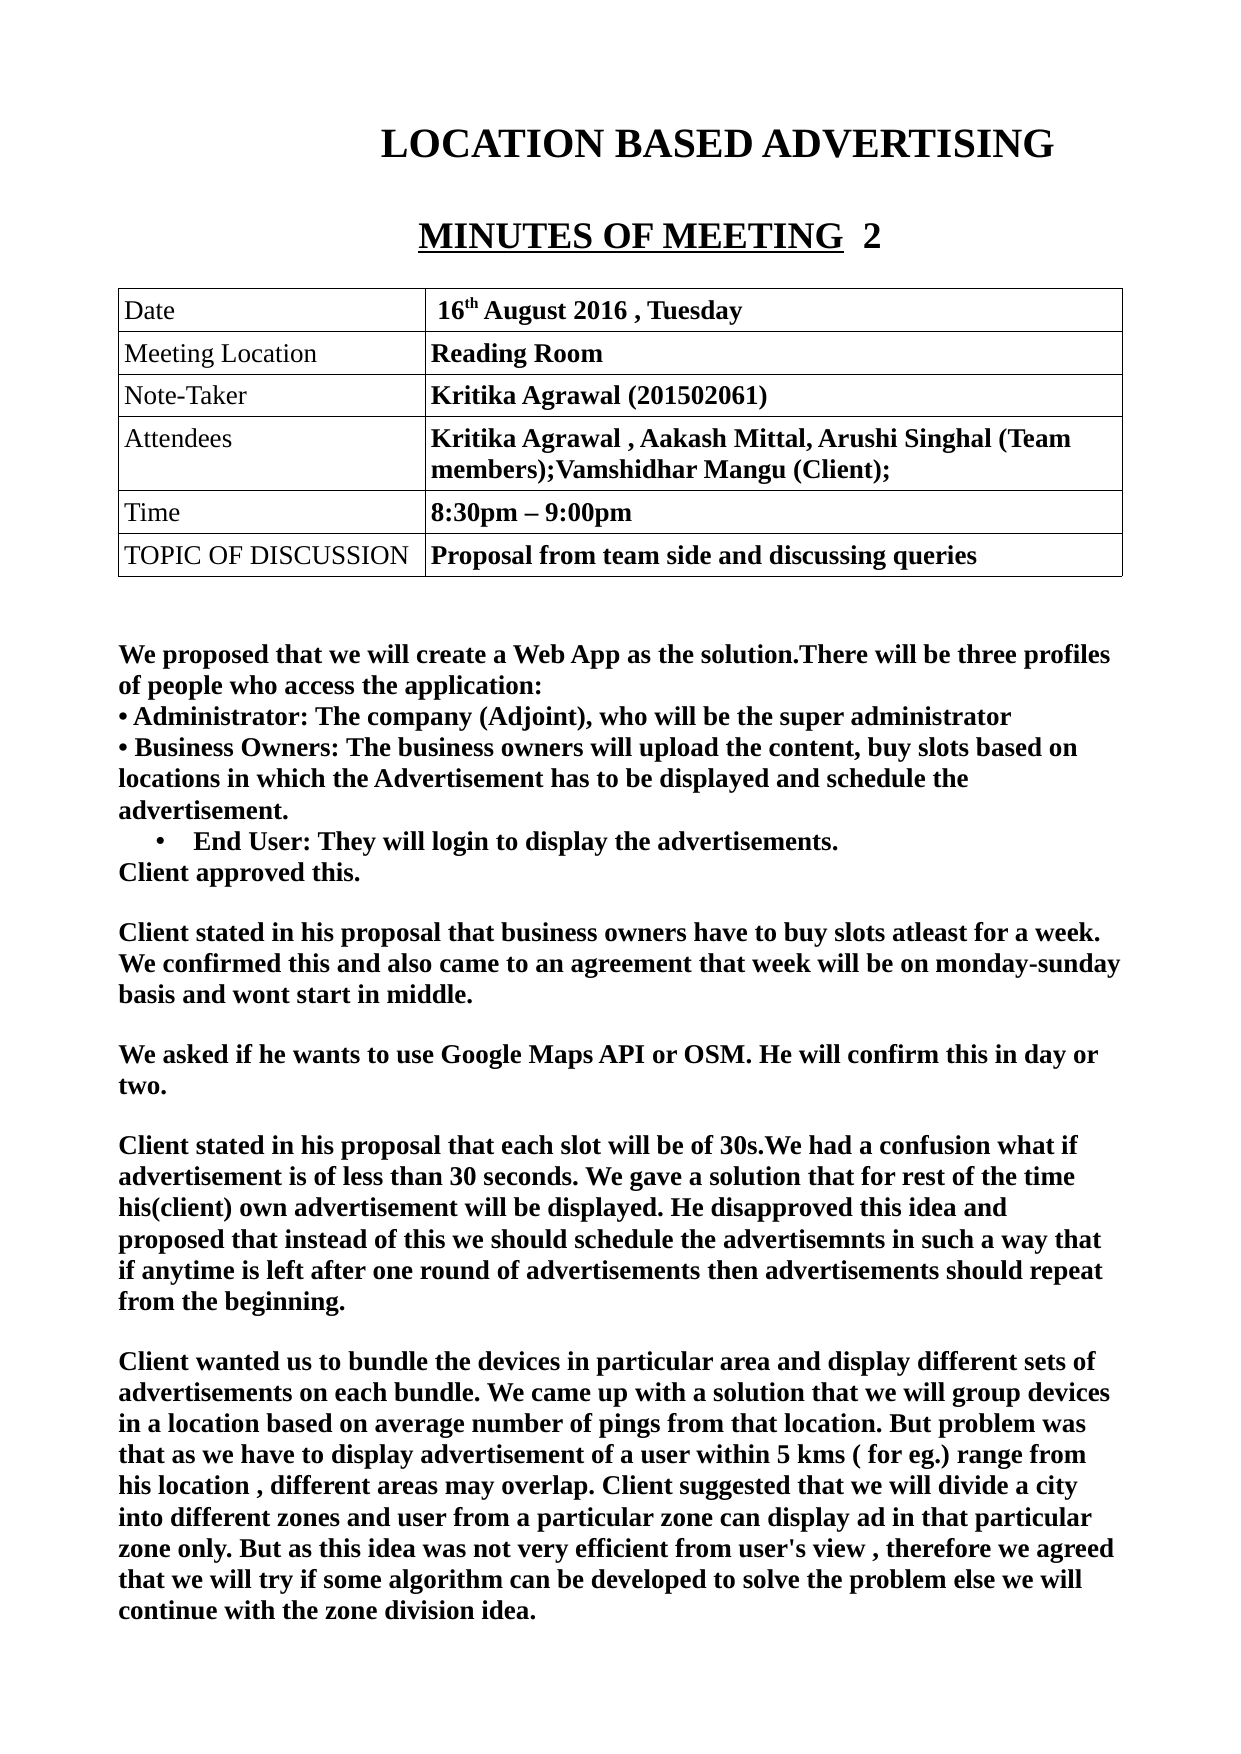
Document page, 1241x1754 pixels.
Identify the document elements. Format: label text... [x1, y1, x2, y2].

table_cell Reading Room [426, 332, 1122, 374]
text MINUTES OF MEETING 2 [118, 214, 1122, 257]
text We asked if he wants to use Google Maps API or OSM. He will confirm this in day or two. [118, 1038, 1122, 1101]
text We proposed that we will create a Web App as the solution.There will be three profiles of people who access the application: [118, 638, 1122, 700]
table_cell Meeting Location [119, 332, 425, 374]
text Client wanted us to bundle the devices in particular area and display different sets of advertisements on each bundle. We came up with a solution that we will group devices in a location based on average number of pings from that location. But problem was that as we have to display advertisement of a user within 5 kms ( for eg.) range from his location , different areas may overlap. Client suggested that we will divide a city into different zones and user from a particular zone can display ad in that particular zone only. But as this idea was not very efficient from user's view , therefore we agreed that we will try if some algorithm can be developed to solve the problem else we will continue with the zone division idea. [118, 1345, 1122, 1625]
table_cell 8:30pm – 9:00pm [426, 491, 1122, 533]
table_cell Kritika Agrawal , Aakash Mittal, Arushi Singhal (Team members);Vamshidhar Mangu (Client); [426, 417, 1122, 490]
text • Administrator: The company (Adjoint), who will be the super administrator [118, 700, 1122, 731]
table_cell Attendees [119, 417, 425, 490]
text • Business Owners: The business owners will upload the content, buy slots based on locations in which the Advertisement has to be displayed and schedule the advertisement. [118, 731, 1122, 825]
table_cell Note-Taker [119, 375, 425, 416]
text Client approved this. [118, 856, 1122, 887]
table_cell Time [119, 491, 425, 533]
text Client stated in his proposal that business owners have to buy slots atleast for a week. We confirmed this and also came to an agreement that week will be on monday-sunday basis and wont start in middle. [118, 916, 1122, 1009]
table_cell Kritika Agrawal (201502061) [426, 375, 1122, 416]
text LOCATION BASED ADVERTISING [118, 118, 1122, 166]
table_cell TOPIC OF DISCUSSION [119, 534, 425, 576]
table_cell Proposal from team side and discussing queries [426, 534, 1122, 576]
text Client stated in his proposal that each slot will be of 30s.We had a confusion what if advertisement is of less than 30 seconds. We gave a solution that for rest of the time his(client) own advertisement will be displayed. He disapproved this idea and proposed that instead of this we should schedule the advertisemnts in such a way that if anytime is left after one round of advertisements then advertisements should repeat from the beginning. [118, 1129, 1122, 1316]
table_header 16th August 2016 , Tuesday [426, 289, 1122, 331]
table_header Date [119, 289, 425, 331]
list End User: They will login to display the advertisements. [156, 825, 1122, 856]
